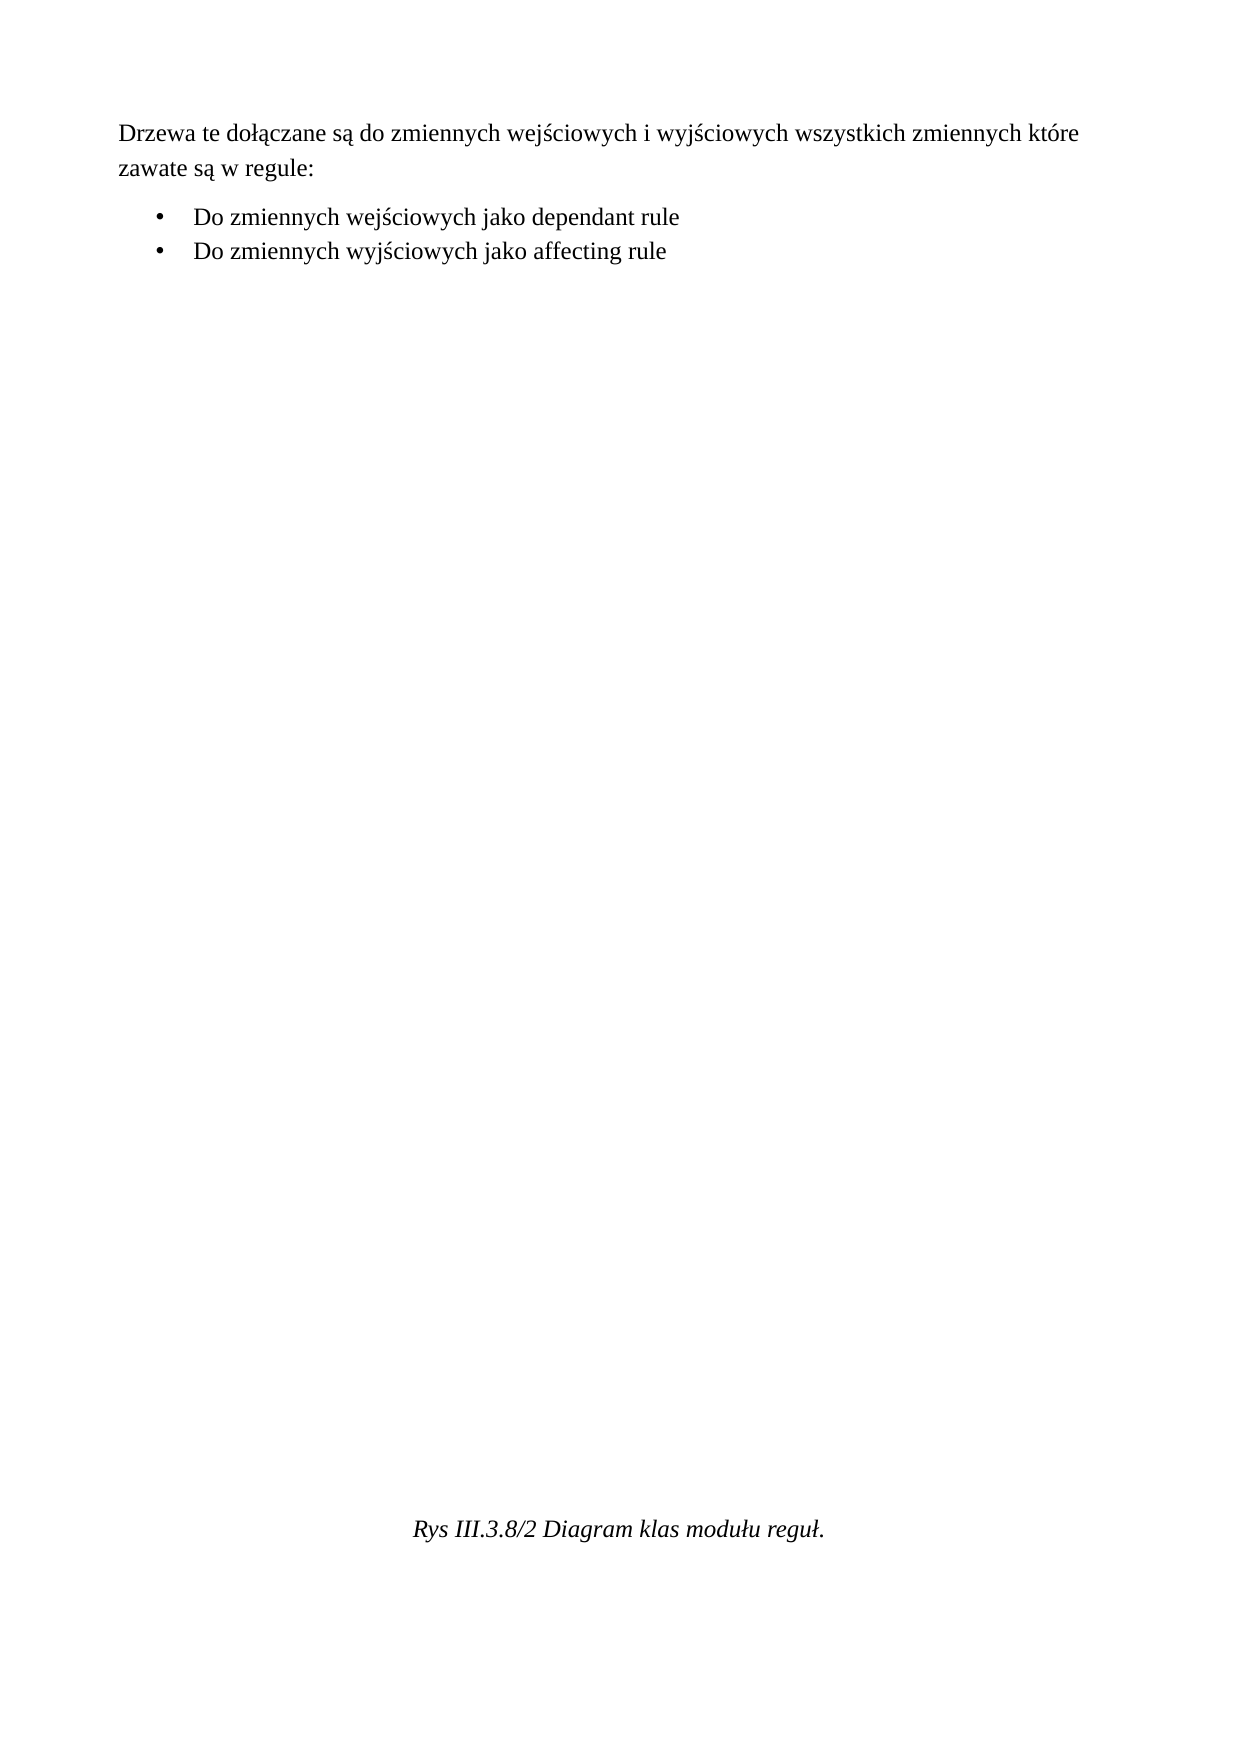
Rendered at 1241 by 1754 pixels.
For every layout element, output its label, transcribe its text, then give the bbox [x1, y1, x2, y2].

text Drzewa te dołączane są do zmiennych wejściowych i wyjściowych wszystkich zmiennych które zawate są w regule: [118, 118, 1122, 181]
list Do zmiennych wejściowych jako dependant rule [156, 202, 1122, 230]
list Do zmiennych wyjściowych jako affecting rule [156, 236, 1122, 265]
text Rys III.3.8/2 Diagram klas modułu reguł. [118, 285, 1122, 1542]
